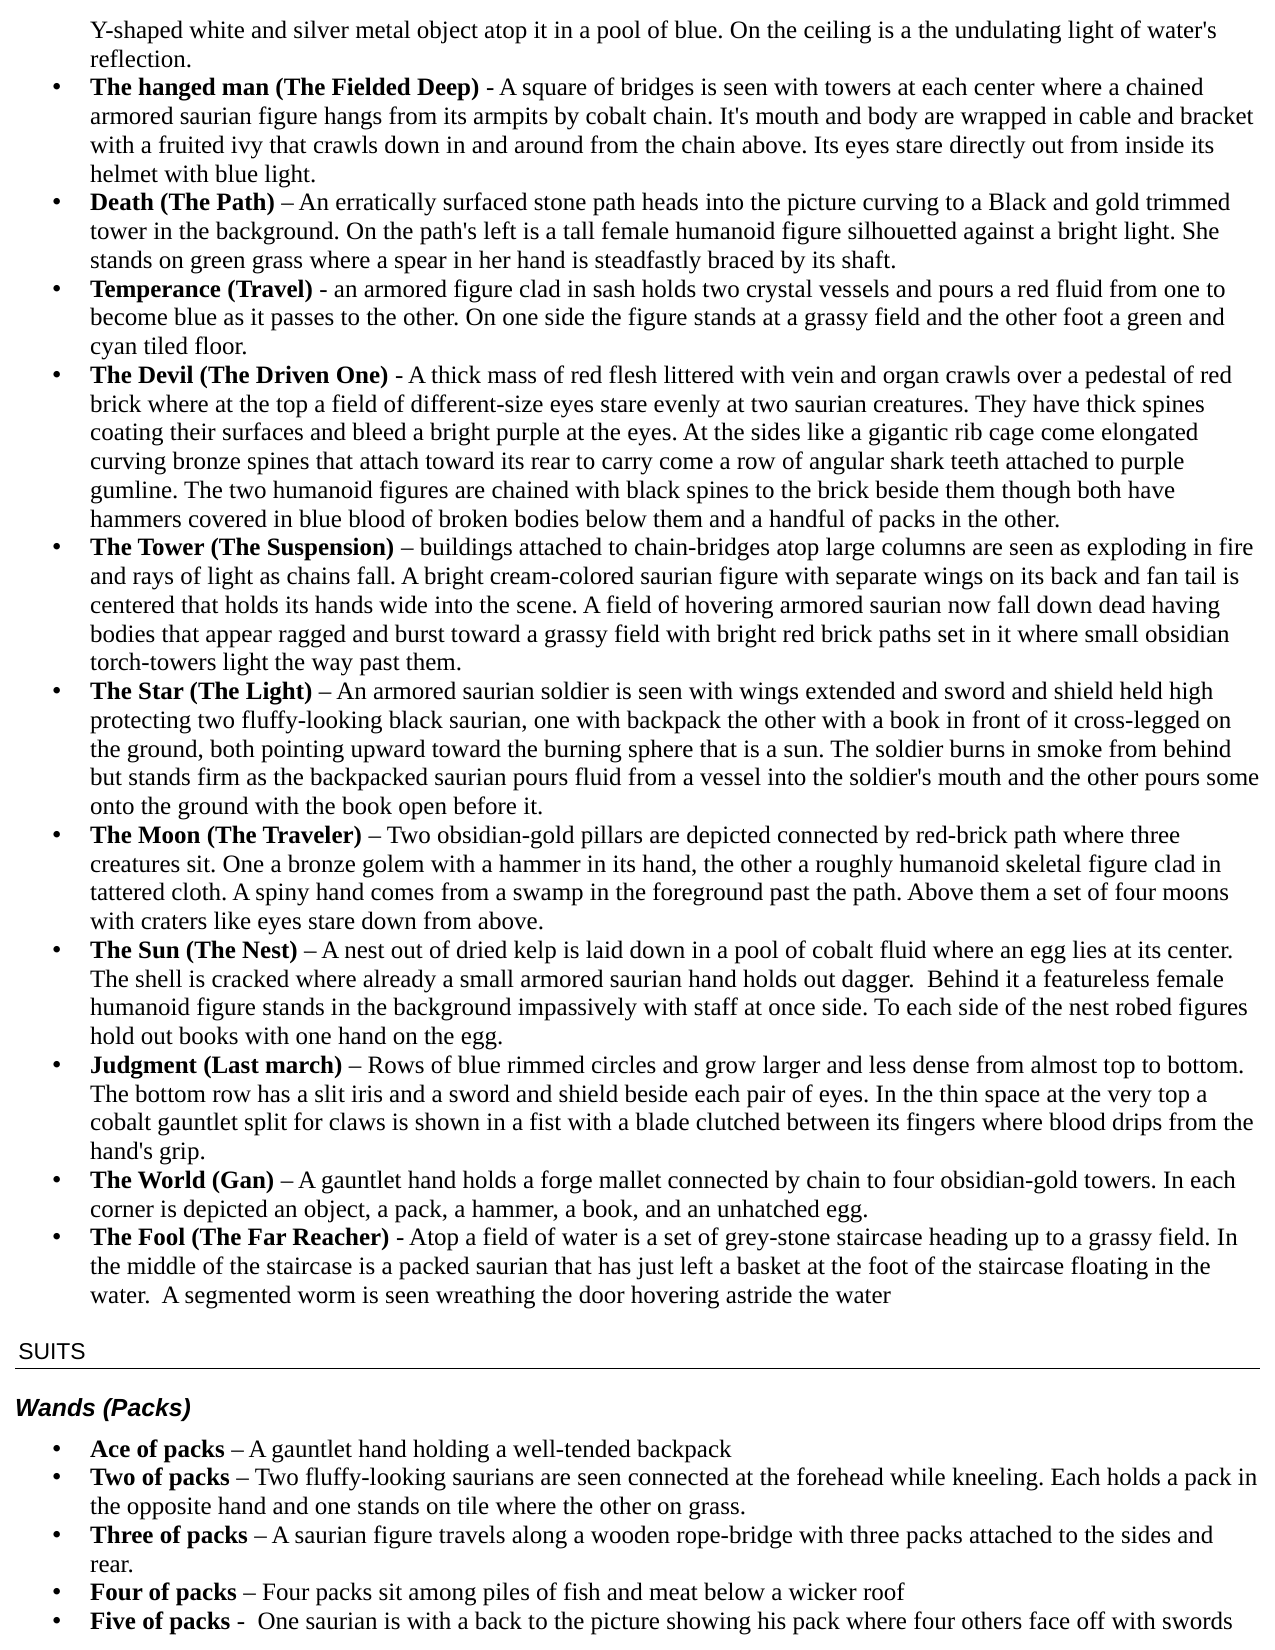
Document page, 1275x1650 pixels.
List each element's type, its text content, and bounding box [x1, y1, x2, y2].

list The hanged man (The Fielded Deep) - A square of bridges is seen with towers at each center where a chained armored saurian figure hangs from its armpits by cobalt chain. It's mouth and body are wrapped in cable and bracket with a fruited ivy that crawls down in and around from the chain above. Its eyes stare directly out from inside its helmet with blue light. [52, 72, 1260, 187]
list Temperance (Travel) - an armored figure clad in sash holds two crystal vessels and pours a red fluid from one to become blue as it passes to the other. On one side the figure stands at a grassy field and the other foot a green and cyan tiled floor. [52, 274, 1260, 360]
list The Moon (The Traveler) – Two obsidian-gold pillars are depicted connected by red-brick path where three creatures sit. One a bronze golem with a hammer in its hand, the other a roughly humanoid skeletal figure clad in tattered cloth. A spiny hand comes from a swamp in the foreground past the path. Above them a set of four moons with craters like eyes stare down from above. [52, 820, 1260, 935]
list Five of packs - One saurian is with a back to the picture showing his pack where four others face off with swords [52, 1606, 1260, 1635]
list Three of packs – A saurian figure travels along a wooden rope-bridge with three packs attached to the sides and rear. [52, 1520, 1260, 1577]
list The Fool (The Far Reacher) - Atop a field of water is a set of grey-stone staircase heading up to a grassy field. In the middle of the staircase is a packed saurian that has just left a basket at the foot of the staircase floating in the water. A segmented worm is seen wreathing the door hovering astride the water [52, 1222, 1260, 1309]
list The Devil (The Driven One) - A thick mass of red flesh littered with vein and organ crawls over a pedestal of red brick where at the top a field of different-size eyes stare evenly at two saurian creatures. They have thick spines coating their surfaces and bleed a bright purple at the eyes. At the sides like a gigantic rib cage come elongated curving bronze spines that attach toward its rear to carry come a row of angular shark teeth attached to purple gumline. The two humanoid figures are chained with black spines to the brick beside them though both have hammers covered in blue blood of broken bodies below them and a handful of packs in the other. [52, 360, 1260, 532]
list The Star (The Light) – An armored saurian soldier is seen with wings extended and sword and shield held high protecting two fluffy-looking black saurian, one with backpack the other with a book in front of it cross-legged on the ground, both pointing upward toward the burning sphere that is a sun. The soldier burns in smoke from behind but stands firm as the backpacked saurian pours fluid from a vessel into the soldier's mouth and the other pours some onto the ground with the book open before it. [52, 676, 1260, 820]
list Judgment (Last march) – Rows of blue rimmed circles and grow larger and less dense from almost top to bottom. The bottom row has a slit iris and a sword and shield beside each pair of eyes. In the thin space at the very top a cobalt gauntlet split for claws is shown in a fist with a blade clutched between its fingers where blood drips from the hand's grip. [52, 1050, 1260, 1165]
subtitle Wands (Packs) [15, 1393, 1260, 1421]
list The World (Gan) – A gauntlet hand holds a forge mallet connected by chain to four obsidian-gold towers. In each corner is depicted an object, a pack, a hammer, a book, and an unhatched egg. [52, 1165, 1260, 1222]
list Ace of packs – A gauntlet hand holding a well-tended backpack [52, 1434, 1260, 1462]
list The Sun (The Nest) – A nest out of dried kelp is laid down in a pool of cobalt fluid where an egg lies at its center. The shell is cracked where already a small armored saurian hand holds out dagger. Behind it a featureless female humanoid figure stands in the background impassively with staff at once side. To each side of the nest robed figures hold out books with one hand on the egg. [52, 935, 1260, 1050]
list Two of packs – Two fluffy-looking saurians are seen connected at the forehead while kneeling. Each holds a pack in the opposite hand and one stands on tile where the other on grass. [52, 1462, 1260, 1520]
subtitle SUITS [15, 1338, 1260, 1368]
list The Tower (The Suspension) – buildings attached to chain-bridges atop large columns are seen as exploding in fire and rays of light as chains fall. A bright cream-colored saurian figure with separate wings on its back and fan tail is centered that holds its hands wide into the scene. A field of hovering armored saurian now fall down dead having bodies that appear ragged and burst toward a grassy field with bright red brick paths set in it where small obsidian torch-towers light the way past them. [52, 532, 1260, 676]
list Y-shaped white and silver metal object atop it in a pool of blue. On the ceiling is a the undulating light of water's reflection. [52, 15, 1260, 72]
list Four of packs – Four packs sit among piles of fish and meat below a wicker roof [52, 1577, 1260, 1606]
list Death (The Path) – An erratically surfaced stone path heads into the picture curving to a Black and gold trimmed tower in the background. On the path's left is a tall female humanoid figure silhouetted against a bright light. She stands on green grass where a spear in her hand is steadfastly braced by its shaft. [52, 187, 1260, 274]
